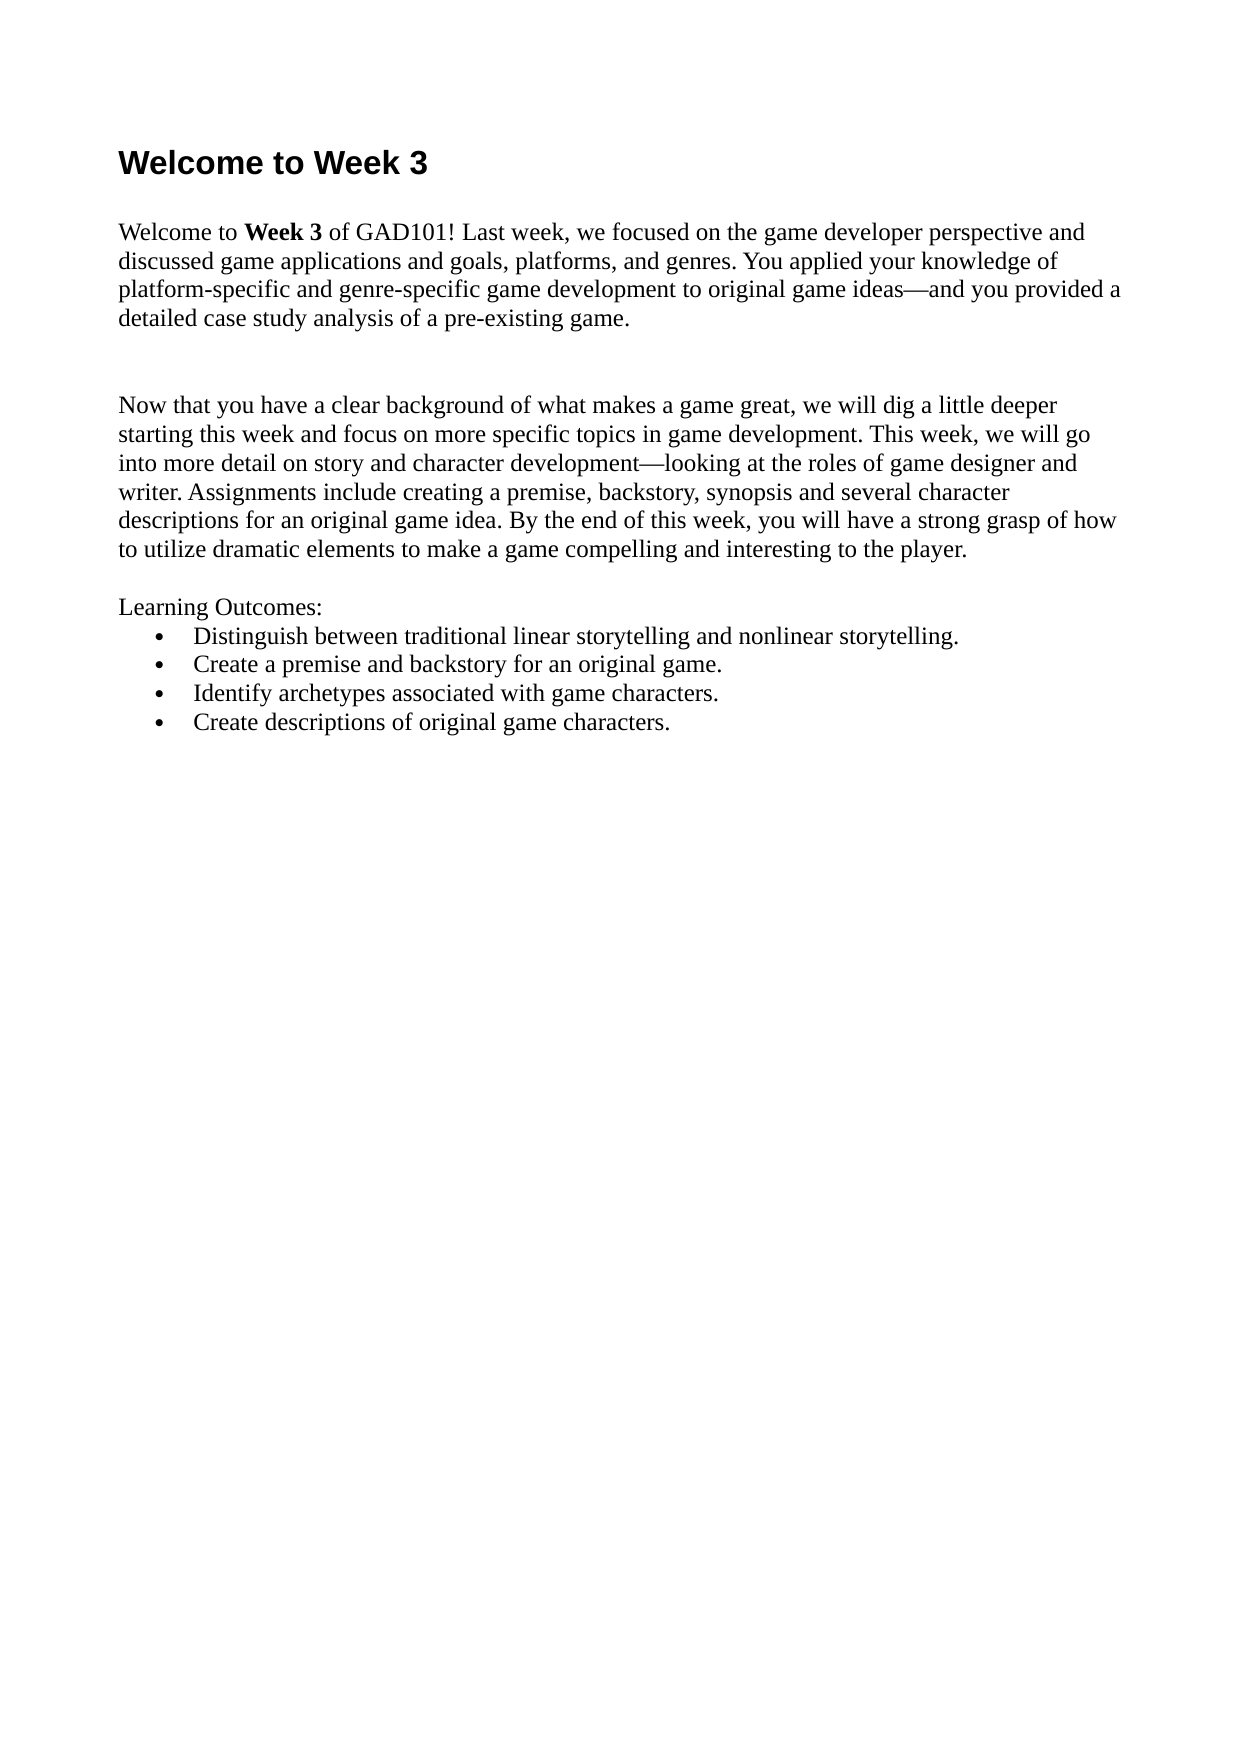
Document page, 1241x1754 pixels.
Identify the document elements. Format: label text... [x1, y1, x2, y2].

text Now that you have a clear background of what makes a game great, we will dig a little deeper starting this week and focus on more specific topics in game development. This week, we will go into more detail on story and character development—looking at the roles of game designer and writer. Assignments include creating a premise, backstory, synopsis and several character descriptions for an original game idea. By the end of this week, you will have a strong grasp of how to utilize dramatic elements to make a game compelling and interesting to the player. [118, 390, 1122, 563]
list Create a premise and backstory for an original game. [156, 649, 1122, 678]
list Create descriptions of original game characters. [156, 707, 1122, 736]
text Welcome to Week 3 of GAD101! Last week, we focused on the game developer perspective and discussed game applications and goals, platforms, and genres. You applied your knowledge of platform-specific and genre-specific game development to original game ideas—and you provided a detailed case study analysis of a pre-existing game. [118, 217, 1122, 332]
list Identify archetypes associated with game characters. [156, 678, 1122, 707]
subtitle Welcome to Week 3 [118, 143, 1122, 182]
text Learning Outcomes: [118, 592, 1122, 621]
list Distinguish between traditional linear storytelling and nonlinear storytelling. [156, 621, 1122, 649]
